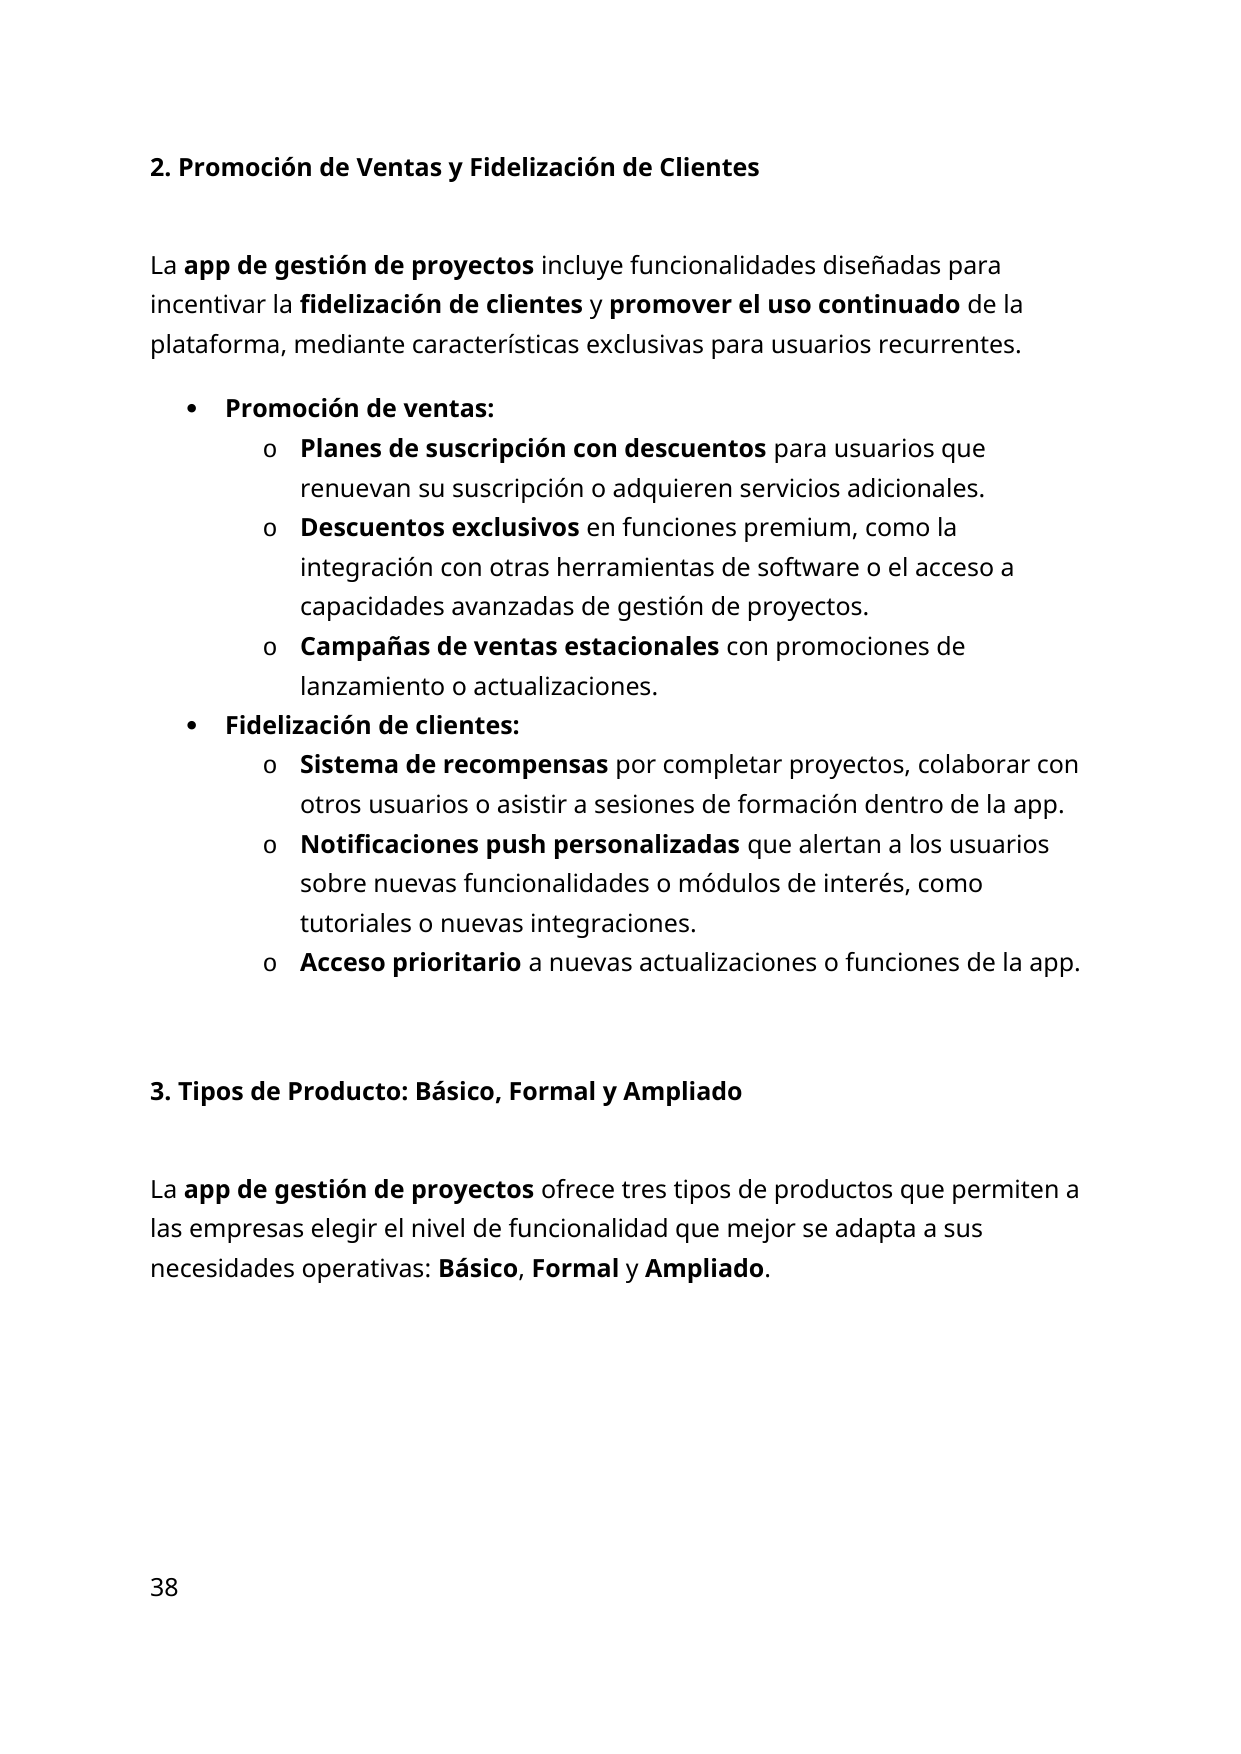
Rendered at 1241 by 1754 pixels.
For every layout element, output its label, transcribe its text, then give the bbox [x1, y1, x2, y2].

list Descuentos exclusivos en funciones premium, como la integración con otras herramientas de software o el acceso a capacidades avanzadas de gestión de proyectos. [262, 510, 1090, 623]
list Campañas de ventas estacionales con promociones de lanzamiento o actualizaciones. [262, 628, 1090, 702]
list Acceso prioritario a nuevas actualizaciones o funciones de la app. [262, 945, 1090, 979]
list Sistema de recompensas por completar proyectos, colaborar con otros usuarios o asistir a sesiones de formación dentro de la app. [262, 747, 1090, 821]
list Fidelización de clientes: [187, 708, 1090, 742]
list Promoción de ventas: [187, 391, 1090, 425]
list Planes de suscripción con descuentos para usuarios que renuevan su suscripción o adquieren servicios adicionales. [262, 431, 1090, 504]
text La app de gestión de proyectos incluye funcionalidades diseñadas para incentivar la fidelización de clientes y promover el uso continuado de la plataforma, mediante características exclusivas para usuarios recurrentes. [150, 248, 1090, 361]
subtitle 2. Promoción de Ventas y Fidelización de Clientes [150, 150, 1090, 184]
list Notificaciones push personalizadas que alertan a los usuarios sobre nuevas funcionalidades o módulos de interés, como tutoriales o nuevas integraciones. [262, 826, 1090, 939]
text La app de gestión de proyectos ofrece tres tipos de productos que permiten a las empresas elegir el nivel de funcionalidad que mejor se adapta a sus necesidades operativas: Básico, Formal y Ampliado. [150, 1172, 1090, 1285]
subtitle 3. Tipos de Producto: Básico, Formal y Ampliado [150, 1074, 1090, 1108]
